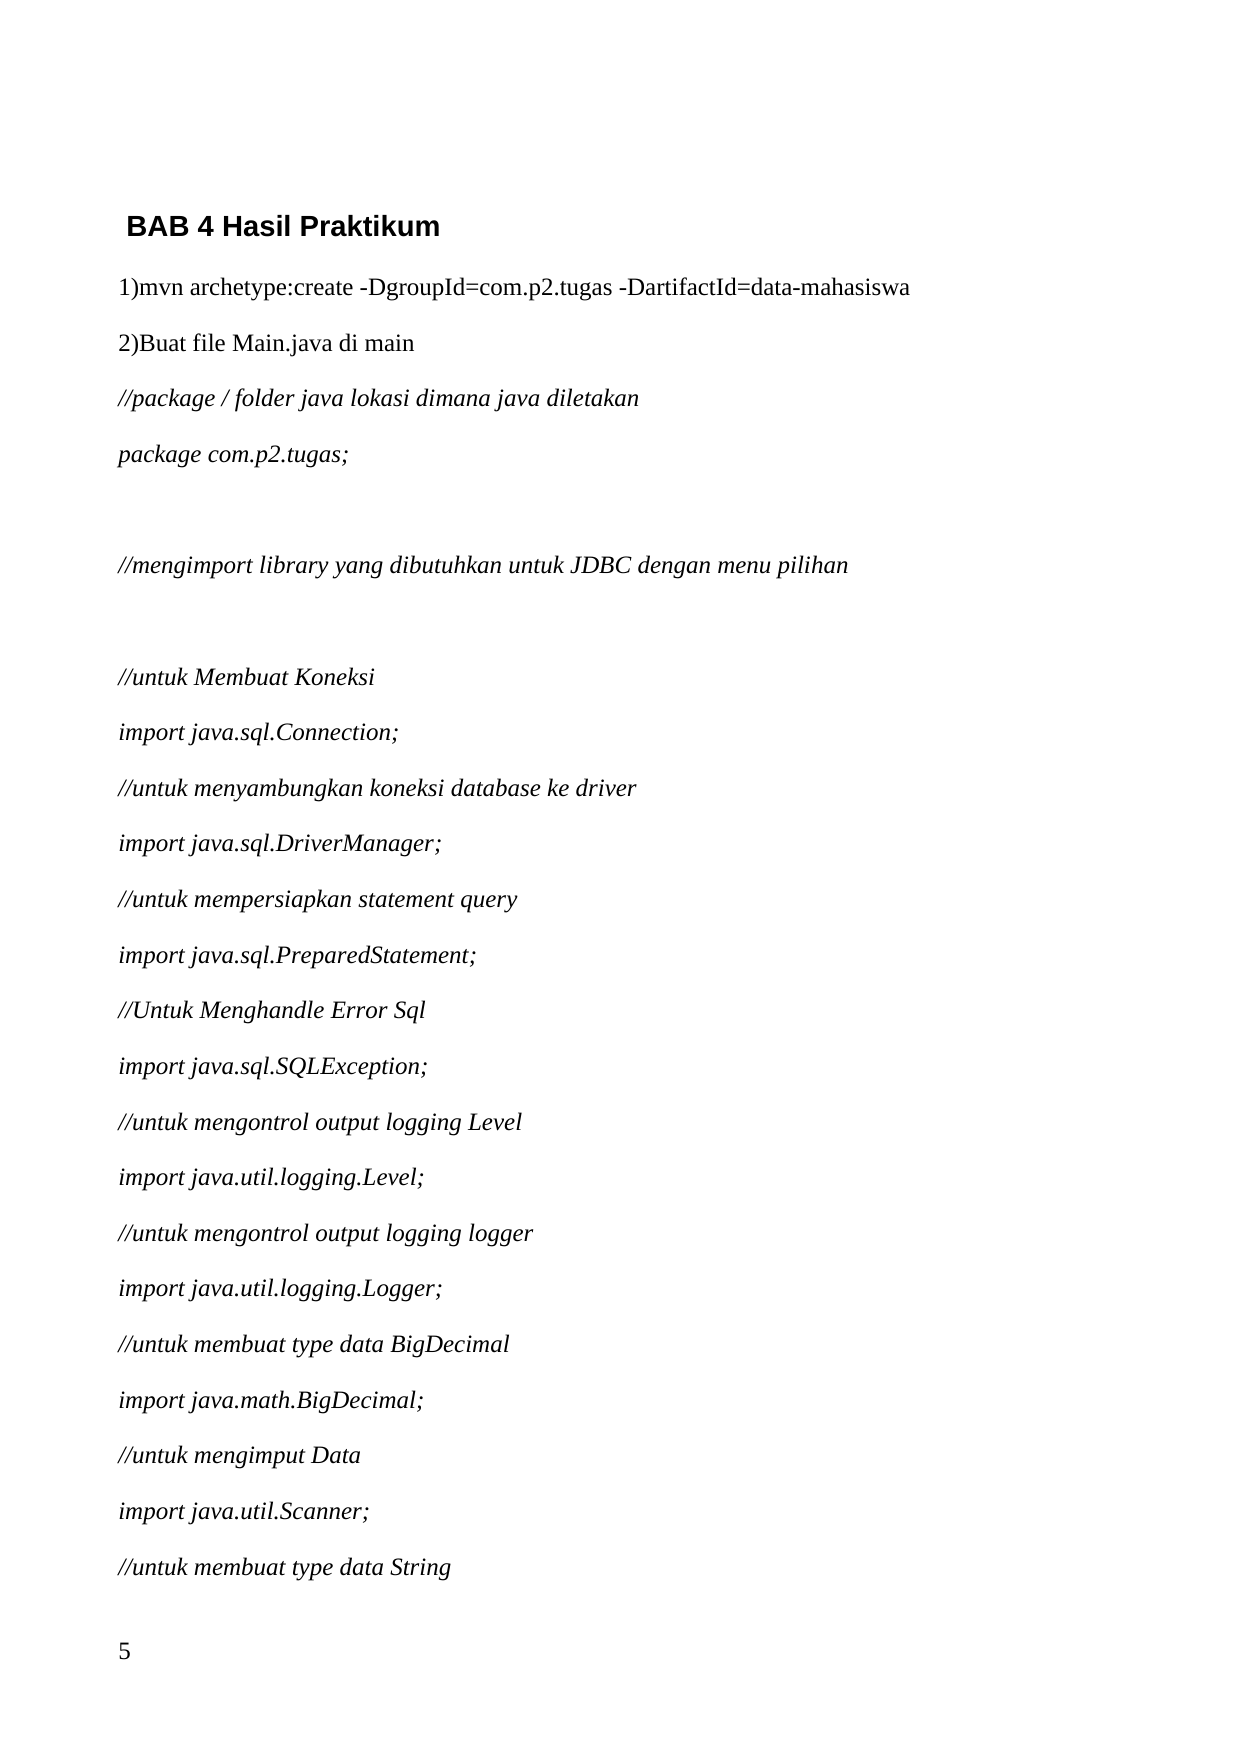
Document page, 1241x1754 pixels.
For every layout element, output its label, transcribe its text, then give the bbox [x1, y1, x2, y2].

text import java.math.BigDecimal; [118, 1385, 1122, 1413]
text import java.sql.PreparedStatement; [118, 940, 1122, 968]
subtitle Hasil Praktikum [118, 209, 1122, 243]
text import java.sql.Connection; [118, 717, 1122, 746]
text import java.sql.SQLException; [118, 1051, 1122, 1080]
text import java.util.logging.Logger; [118, 1273, 1122, 1302]
text import java.sql.DriverManager; [118, 828, 1122, 857]
text //untuk mengimput Data [118, 1440, 1122, 1469]
text //mengimport library yang dibutuhkan untuk JDBC dengan menu pilihan [118, 550, 1122, 579]
text import java.util.Scanner; [118, 1496, 1122, 1525]
list Buat file Main.java di main [118, 328, 1122, 357]
text //untuk membuat type data String [118, 1552, 1122, 1580]
list mvn archetype:create -DgroupId=com.p2.tugas -DartifactId=data-mahasiswa [118, 272, 1122, 301]
text //untuk mengontrol output logging Level [118, 1107, 1122, 1135]
text //package / folder java lokasi dimana java diletakan [118, 383, 1122, 412]
text package com.p2.tugas; [118, 439, 1122, 468]
text //Untuk Menghandle Error Sql [118, 995, 1122, 1024]
text //untuk mempersiapkan statement query [118, 884, 1122, 913]
text //untuk mengontrol output logging logger [118, 1218, 1122, 1247]
text //untuk membuat type data BigDecimal [118, 1329, 1122, 1358]
text //untuk Membuat Koneksi [118, 662, 1122, 690]
text //untuk menyambungkan koneksi database ke driver [118, 773, 1122, 802]
text import java.util.logging.Level; [118, 1162, 1122, 1191]
